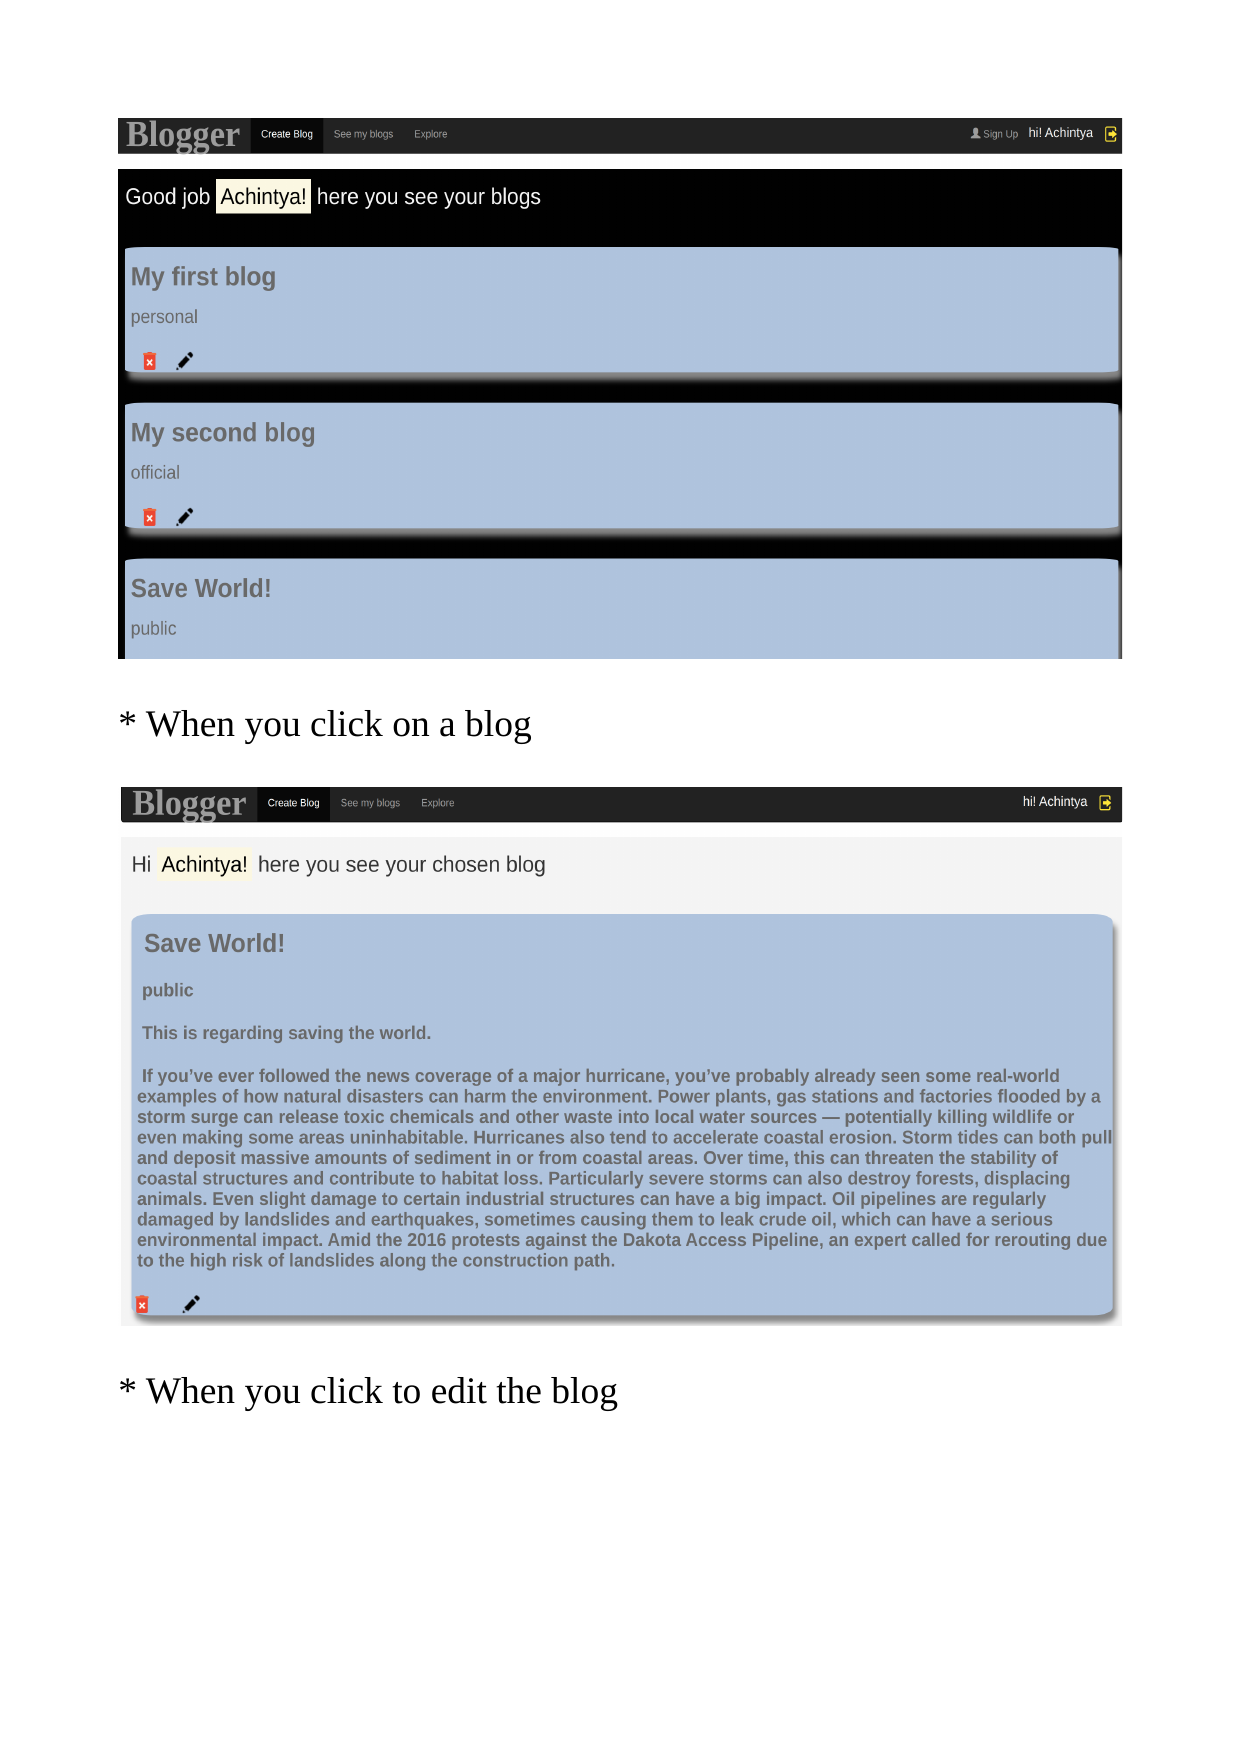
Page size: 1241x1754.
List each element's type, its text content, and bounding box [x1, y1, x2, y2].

picture [118, 787, 1123, 1326]
text * When you click on a blog [118, 702, 1122, 745]
picture [118, 118, 1123, 659]
text * When you click to edit the blog [118, 1368, 1122, 1411]
